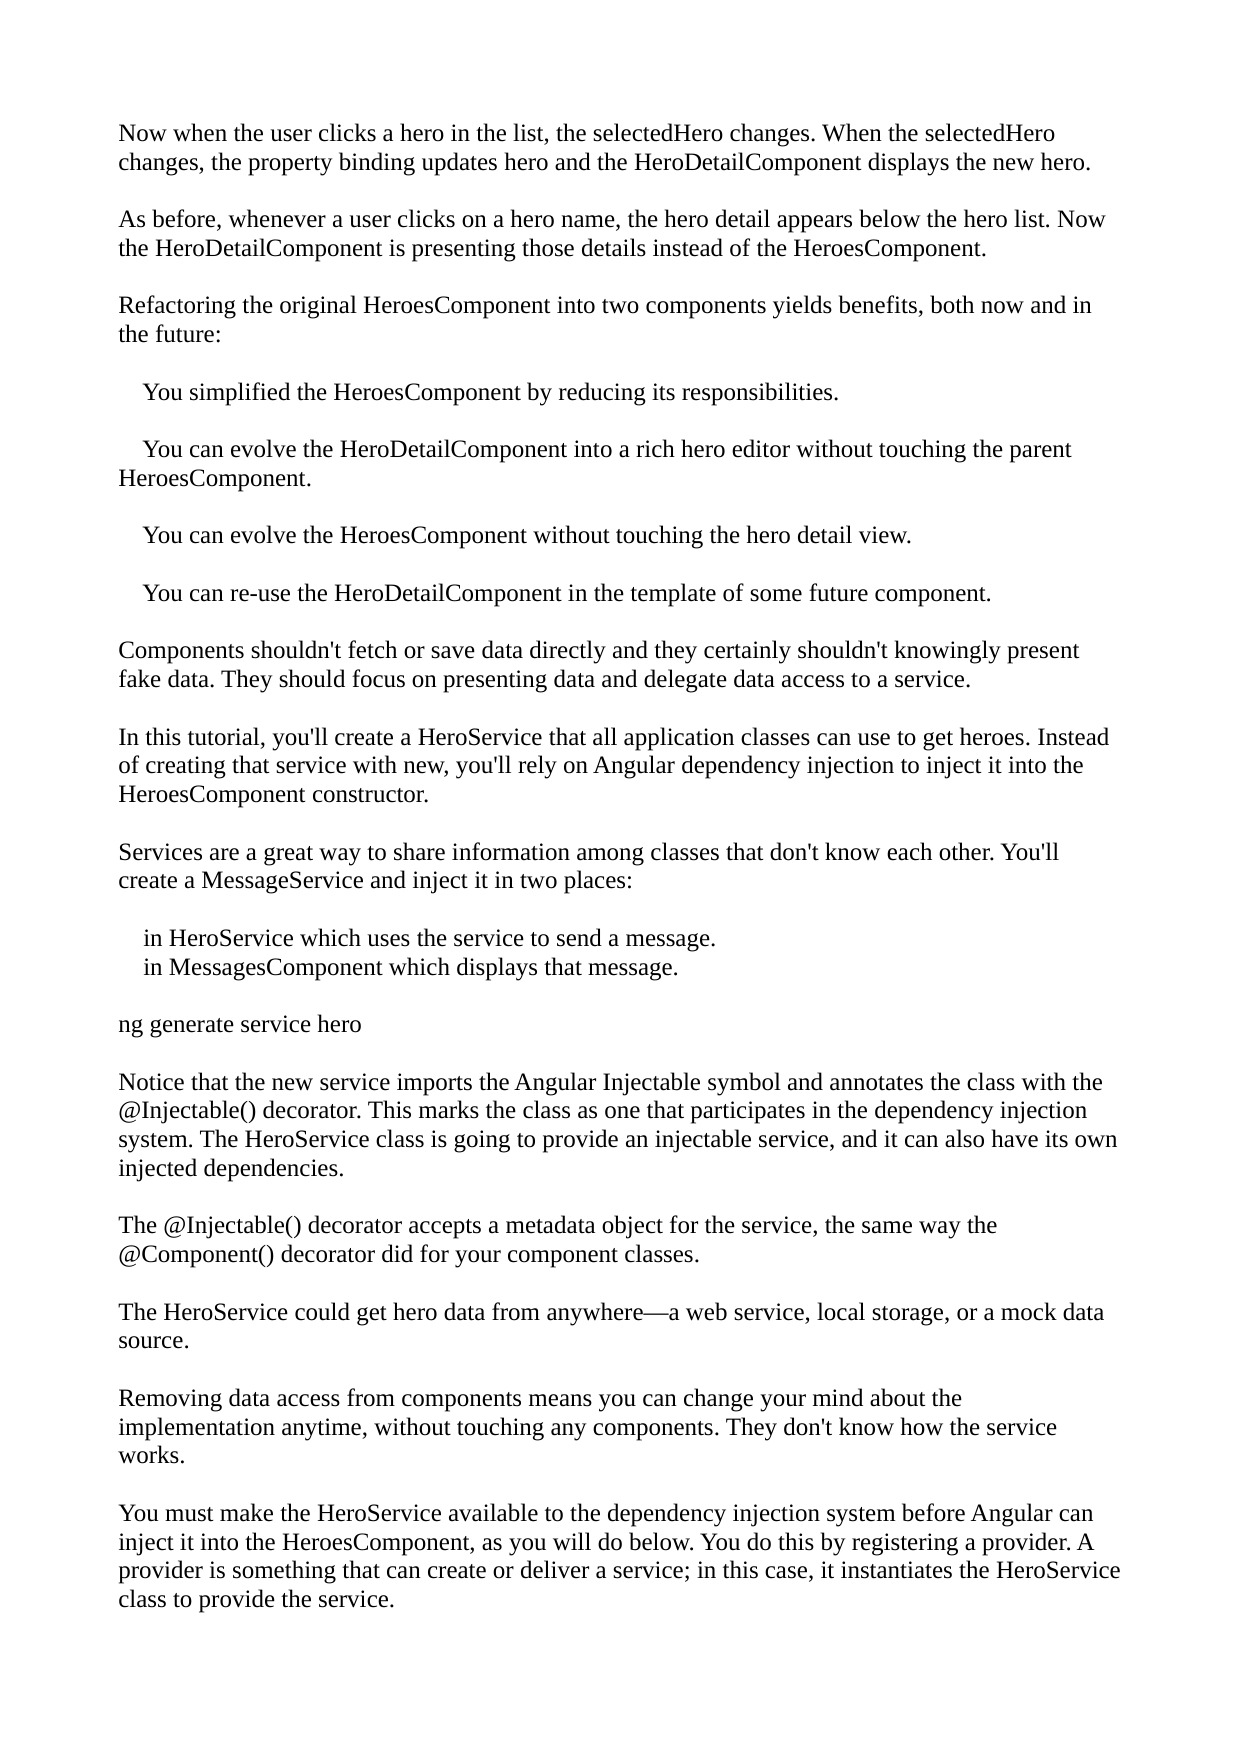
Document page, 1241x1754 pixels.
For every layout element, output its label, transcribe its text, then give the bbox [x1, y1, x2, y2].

text You can evolve the HeroDetailComponent into a rich hero editor without touching the parent HeroesComponent. [118, 434, 1122, 492]
text You can re-use the HeroDetailComponent in the template of some future component. [118, 578, 1122, 607]
text The HeroService could get hero data from anywhere—a web service, local storage, or a mock data source. [118, 1297, 1122, 1354]
text Now when the user clicks a hero in the list, the selectedHero changes. When the selectedHero changes, the property binding updates hero and the HeroDetailComponent displays the new hero. [118, 118, 1122, 176]
text You must make the HeroService available to the dependency injection system before Angular can inject it into the HeroesComponent, as you will do below. You do this by registering a provider. A provider is something that can create or deliver a service; in this case, it instantiates the HeroService class to provide the service. [118, 1498, 1122, 1613]
text Removing data access from components means you can change your mind about the implementation anytime, without touching any components. They don't know how the service works. [118, 1383, 1122, 1469]
text Services are a great way to share information among classes that don't know each other. You'll create a MessageService and inject it in two places: [118, 837, 1122, 894]
text in HeroService which uses the service to send a message. [118, 923, 1122, 952]
text Refactoring the original HeroesComponent into two components yields benefits, both now and in the future: [118, 291, 1122, 348]
text The @Injectable() decorator accepts a metadata object for the service, the same way the @Component() decorator did for your component classes. [118, 1211, 1122, 1268]
text In this tutorial, you'll create a HeroService that all application classes can use to get heroes. Instead of creating that service with new, you'll rely on Angular dependency injection to inject it into the HeroesComponent constructor. [118, 722, 1122, 808]
text You simplified the HeroesComponent by reducing its responsibilities. [118, 377, 1122, 406]
text ng generate service hero [118, 1009, 1122, 1038]
text As before, whenever a user clicks on a hero name, the hero detail appears below the hero list. Now the HeroDetailComponent is presenting those details instead of the HeroesComponent. [118, 204, 1122, 262]
text Notice that the new service imports the Angular Injectable symbol and annotates the class with the @Injectable() decorator. This marks the class as one that participates in the dependency injection system. The HeroService class is going to provide an injectable service, and it can also have its own injected dependencies. [118, 1067, 1122, 1182]
text in MessagesComponent which displays that message. [118, 952, 1122, 981]
text Components shouldn't fetch or save data directly and they certainly shouldn't knowingly present fake data. They should focus on presenting data and delegate data access to a service. [118, 636, 1122, 693]
text You can evolve the HeroesComponent without touching the hero detail view. [118, 521, 1122, 549]
